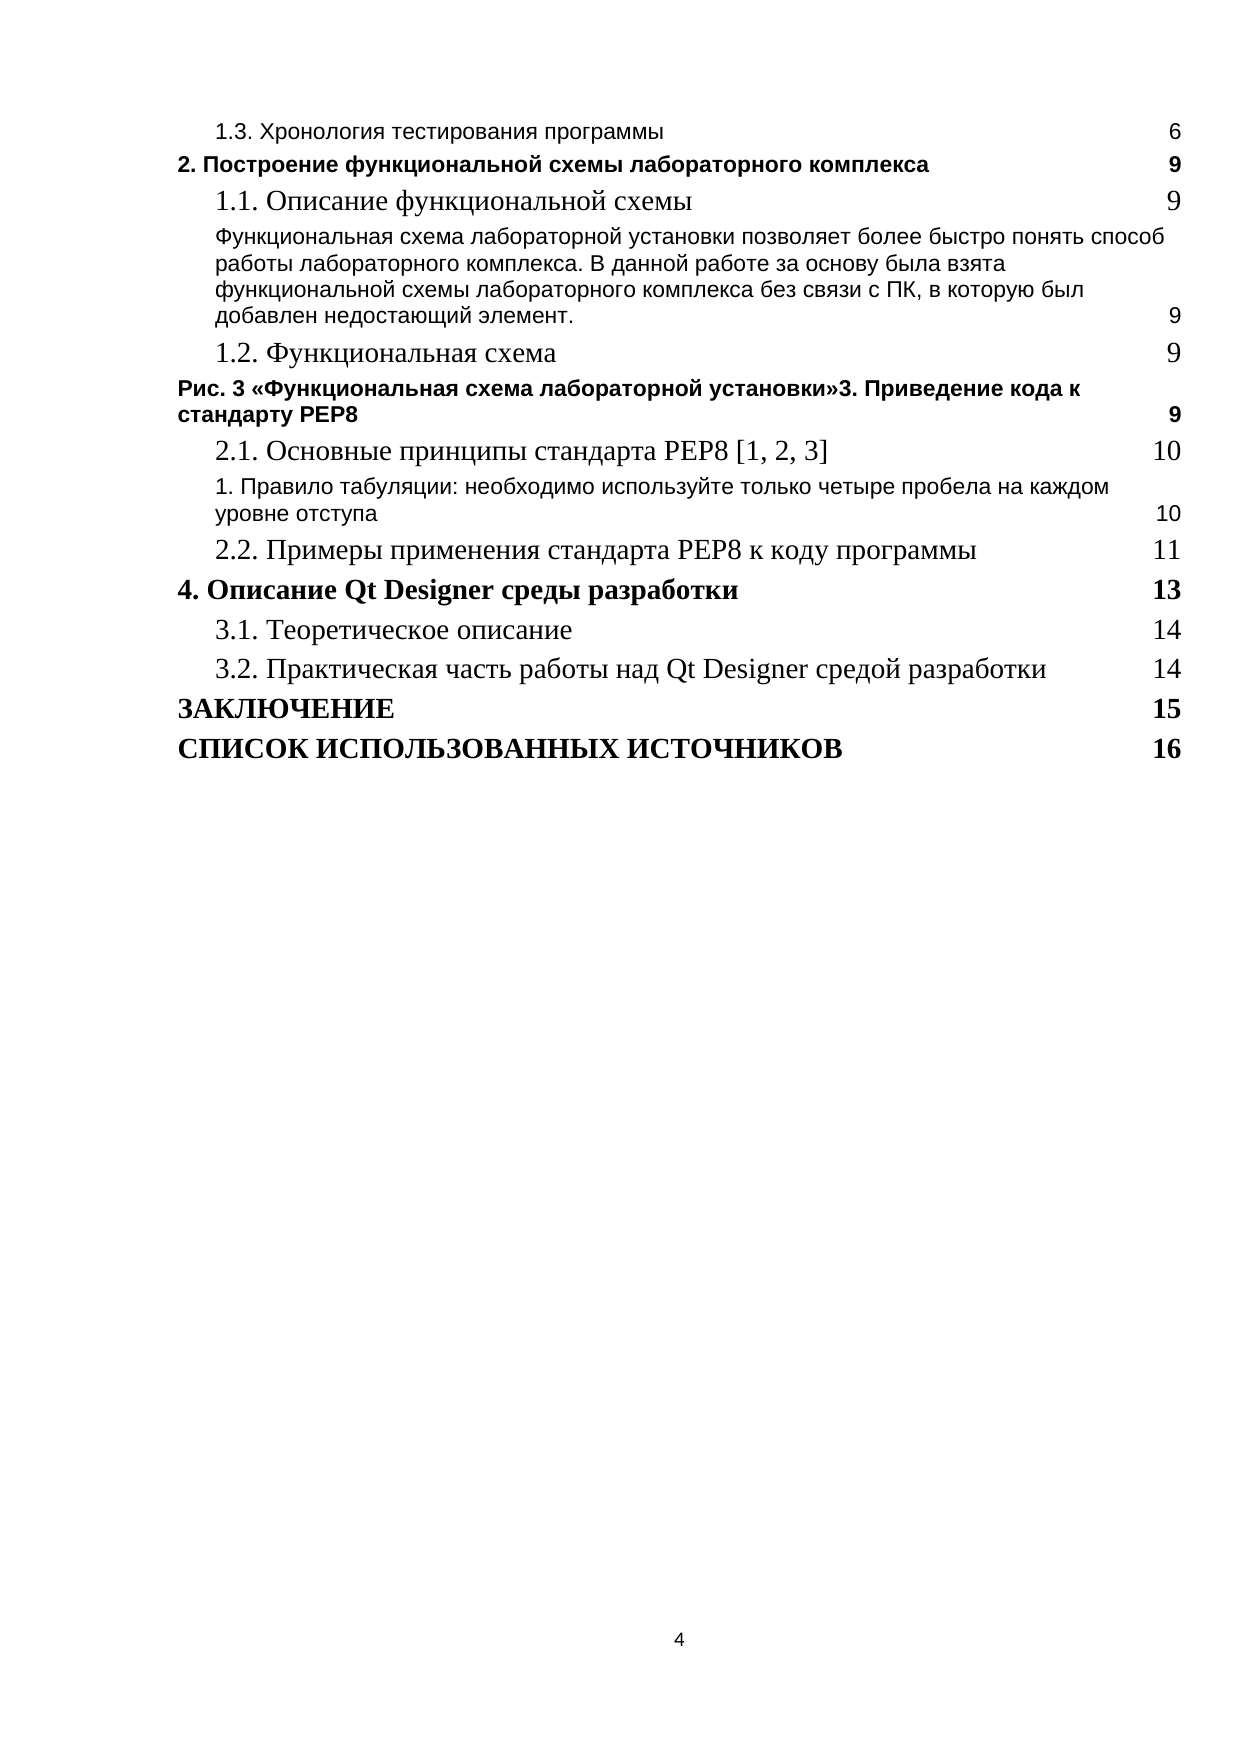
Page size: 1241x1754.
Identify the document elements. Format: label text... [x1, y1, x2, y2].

text 1.3. Хронология тестирования программы 6 [215, 118, 1181, 144]
text Рис. 3 «Функциональная схема лабораторной установки»3. Приведение кода к стандарту PEP8 9 [177, 374, 1181, 427]
text 2. Построение функциональной схемы лабораторного комплекса 9 [177, 151, 1181, 177]
text 3.2. Практическая часть работы над Qt Designer средой разработки 14 [215, 652, 1181, 685]
text Функциональная схема лабораторной установки позволяет более быстро понять способ работы лабораторного комплекса. В данной работе за основу была взята функциональной схемы лабораторного комплекса без связи с ПК, в которую был добавлен недостающий элемент. 9 [215, 223, 1181, 328]
text 1.2. Функциональная схема 9 [215, 335, 1181, 368]
text 1. Правило табуляции: необходимо используйте только четыре пробела на каждом уровне отступа 10 [215, 473, 1181, 526]
text 2.2. Примеры применения стандарта PEP8 к коду программы 11 [215, 532, 1181, 566]
text ЗАКЛЮЧЕНИЕ 15 [177, 691, 1181, 725]
text 4. Описание Qt Designer среды разработки 13 [177, 572, 1181, 606]
text 2.1. Основные принципы стандарта PEP8 [1, 2, 3] 10 [215, 433, 1181, 467]
text СПИСОК ИСПОЛЬЗОВАННЫХ ИСТОЧНИКОВ 16 [177, 731, 1181, 765]
text 1.1. Описание функциональной схемы 9 [215, 183, 1181, 217]
text 3.1. Теоретическое описание 14 [215, 612, 1181, 645]
